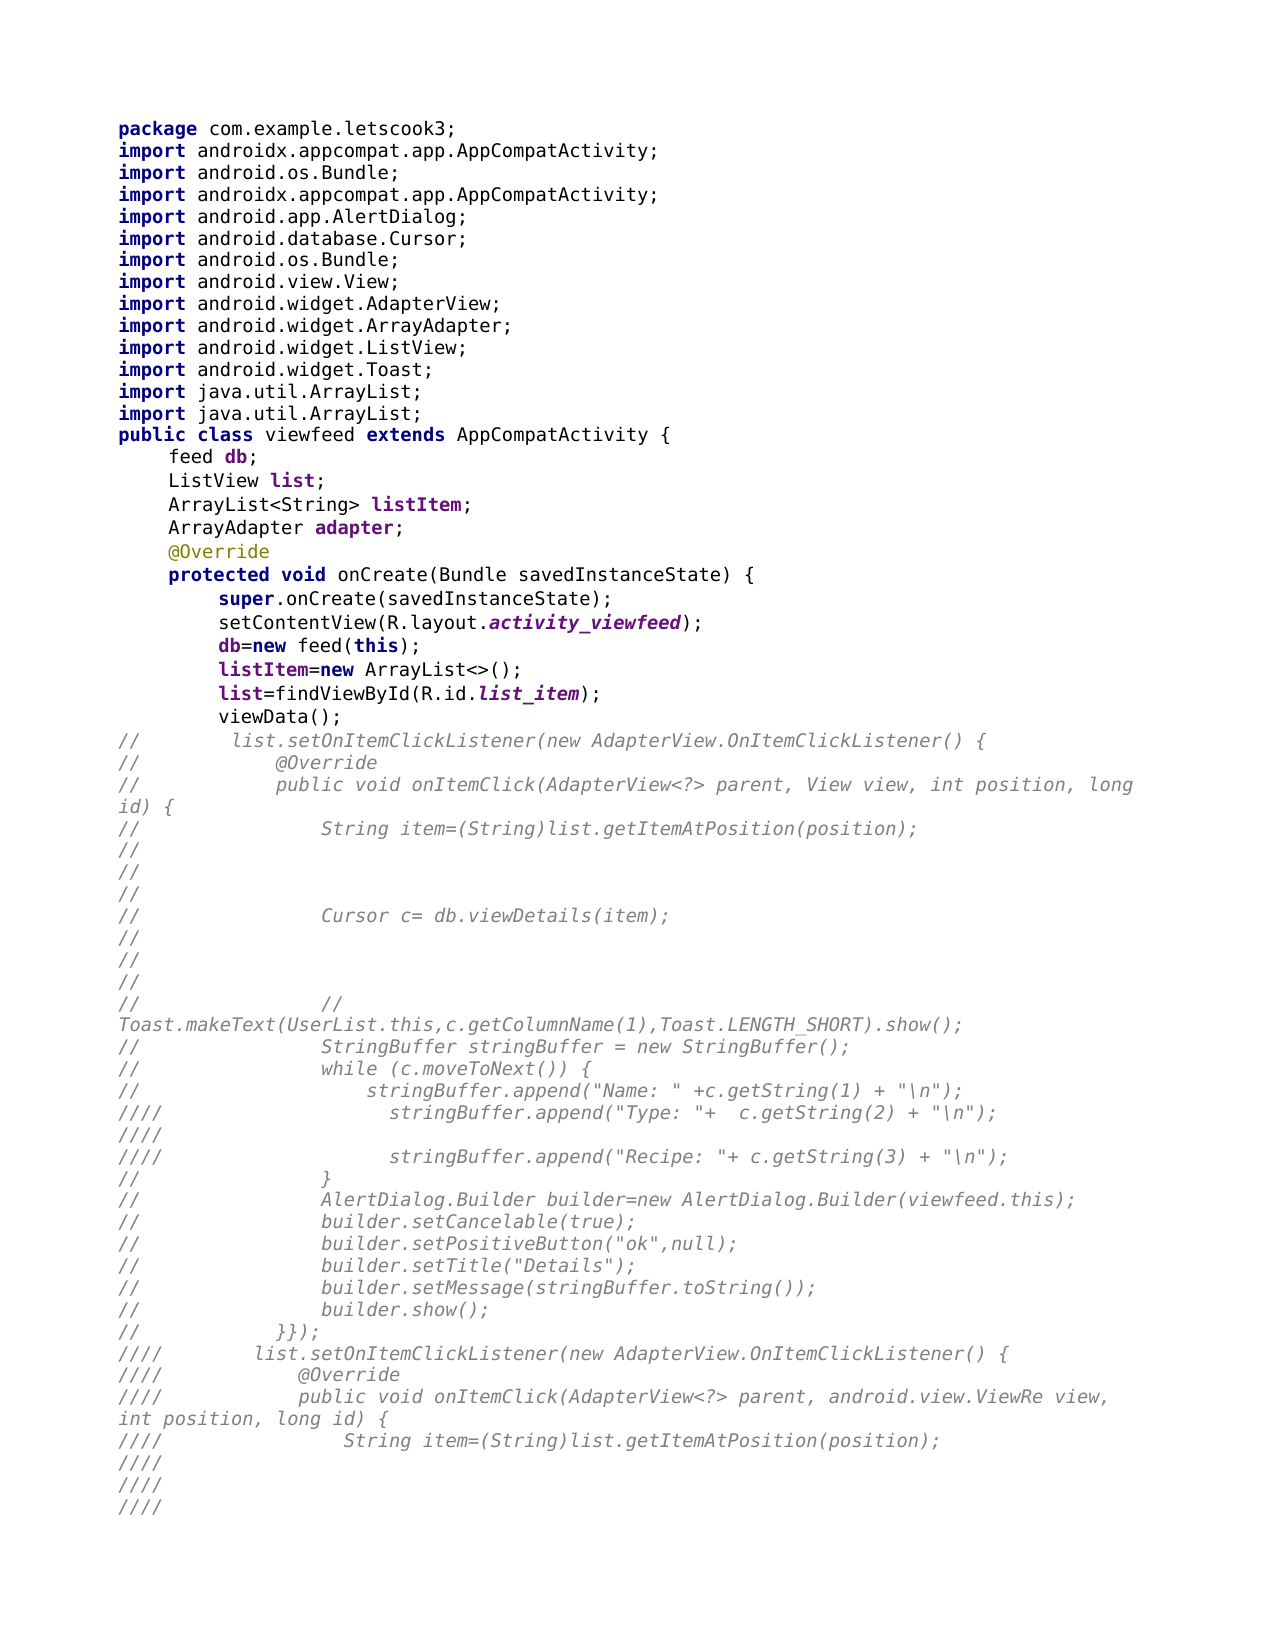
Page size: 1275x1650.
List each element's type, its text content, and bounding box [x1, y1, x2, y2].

text // // Toast.makeText(UserList.this,c.getColumnName(1),Toast.LENGTH_SHORT).show(); [118, 992, 1157, 1036]
text //// [118, 1496, 1157, 1517]
text super.onCreate(savedInstanceState); [118, 588, 1157, 612]
text // list.setOnItemClickListener(new AdapterView.OnItemClickListener() { [118, 730, 1157, 752]
text import androidx.appcompat.app.AppCompatActivity; [118, 140, 1157, 162]
text // [118, 839, 1157, 861]
text listItem=new ArrayList<>(); [118, 659, 1157, 683]
text feed db; [118, 446, 1157, 470]
text //// stringBuffer.append("Type: "+ c.getString(2) + "\n"); [118, 1102, 1157, 1124]
text import android.widget.AdapterView; [118, 293, 1157, 315]
text // [118, 861, 1157, 883]
text ArrayAdapter adapter; [118, 517, 1157, 541]
text public class viewfeed extends AppCompatActivity { [118, 424, 1157, 446]
text // builder.setMessage(stringBuffer.toString()); [118, 1277, 1157, 1299]
text protected void onCreate(Bundle savedInstanceState) { [118, 564, 1157, 588]
text // builder.show(); [118, 1299, 1157, 1321]
text // [118, 883, 1157, 905]
text ListView list; [118, 470, 1157, 493]
text import androidx.appcompat.app.AppCompatActivity; [118, 184, 1157, 206]
text db=new feed(this); [118, 635, 1157, 659]
text import android.database.Cursor; [118, 227, 1157, 249]
text // [118, 949, 1157, 971]
text ArrayList<String> listItem; [118, 493, 1157, 517]
text // builder.setTitle("Details"); [118, 1255, 1157, 1277]
text import android.app.AlertDialog; [118, 206, 1157, 227]
text //// stringBuffer.append("Recipe: "+ c.getString(3) + "\n"); [118, 1146, 1157, 1167]
text import java.util.ArrayList; [118, 381, 1157, 402]
text // } [118, 1167, 1157, 1189]
text //// public void onItemClick(AdapterView<?> parent, android.view.ViewRe view, int position, long id) { [118, 1386, 1157, 1430]
text //// list.setOnItemClickListener(new AdapterView.OnItemClickListener() { [118, 1342, 1157, 1364]
text list=findViewById(R.id.list_item); [118, 683, 1157, 706]
text import android.widget.Toast; [118, 359, 1157, 381]
text //// String item=(String)list.getItemAtPosition(position); [118, 1430, 1157, 1452]
text // @Override [118, 752, 1157, 774]
text // [118, 927, 1157, 949]
text // public void onItemClick(AdapterView<?> parent, View view, int position, long id) { [118, 774, 1157, 817]
text import android.os.Bundle; [118, 249, 1157, 271]
text package com.example.letscook3; [118, 118, 1157, 140]
text // while (c.moveToNext()) { [118, 1058, 1157, 1080]
text viewData(); [118, 706, 1157, 730]
text // StringBuffer stringBuffer = new StringBuffer(); [118, 1036, 1157, 1058]
text // stringBuffer.append("Name: " +c.getString(1) + "\n"); [118, 1080, 1157, 1102]
text // }}); [118, 1321, 1157, 1342]
text // Cursor c= db.viewDetails(item); [118, 905, 1157, 927]
text setContentView(R.layout.activity_viewfeed); [118, 612, 1157, 635]
text // AlertDialog.Builder builder=new AlertDialog.Builder(viewfeed.this); [118, 1189, 1157, 1211]
text // [118, 971, 1157, 992]
text import android.view.View; [118, 271, 1157, 293]
text //// [118, 1124, 1157, 1146]
text // builder.setPositiveButton("ok",null); [118, 1233, 1157, 1255]
text //// [118, 1474, 1157, 1496]
text @Override [118, 541, 1157, 564]
text // String item=(String)list.getItemAtPosition(position); [118, 817, 1157, 839]
text //// [118, 1452, 1157, 1474]
text import android.os.Bundle; [118, 162, 1157, 184]
text //// @Override [118, 1364, 1157, 1386]
text import java.util.ArrayList; [118, 402, 1157, 424]
text import android.widget.ArrayAdapter; [118, 315, 1157, 337]
text import android.widget.ListView; [118, 337, 1157, 359]
text // builder.setCancelable(true); [118, 1211, 1157, 1233]
